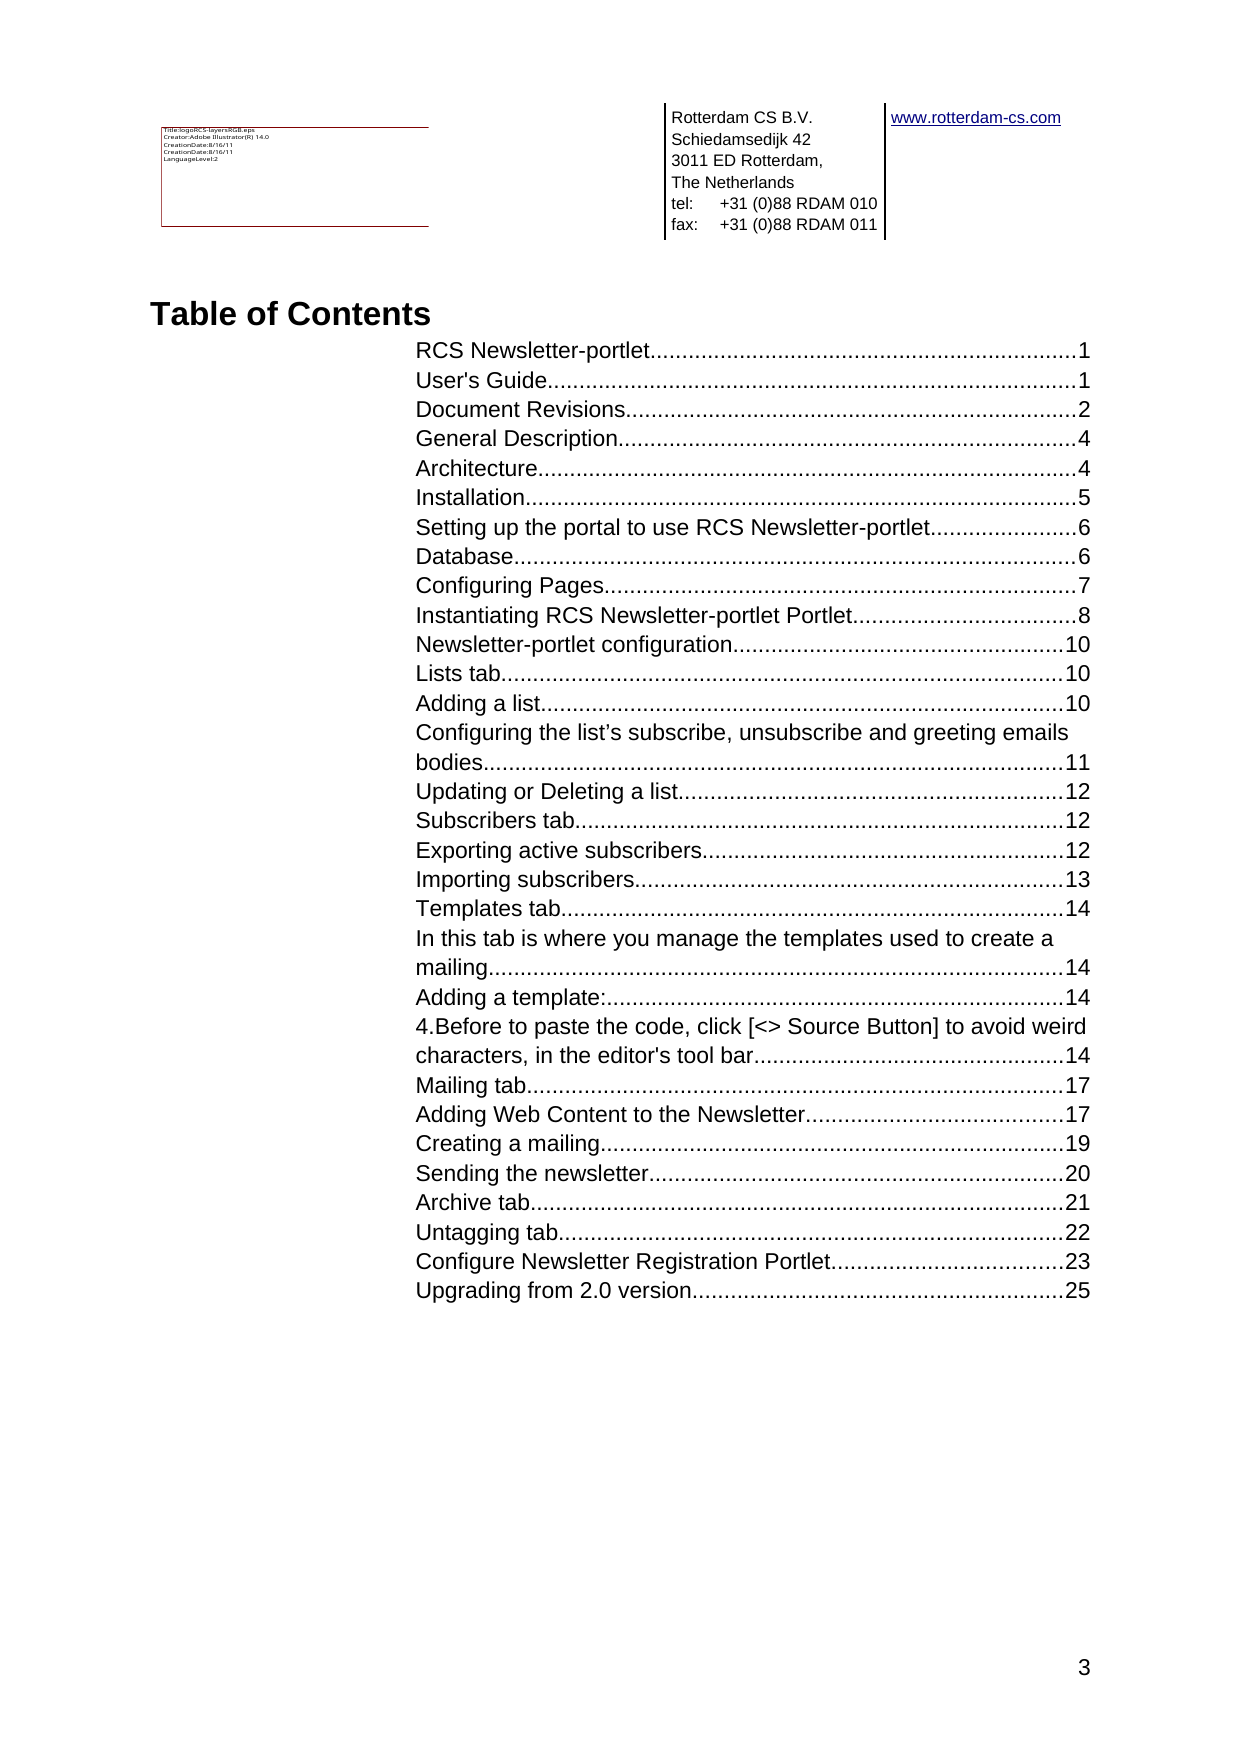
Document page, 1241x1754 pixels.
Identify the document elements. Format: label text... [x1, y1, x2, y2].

subtitle Table of Contents [150, 295, 1091, 332]
text Subscribers tab 12 [415, 808, 1091, 833]
text Installation 5 [415, 485, 1091, 510]
text RCS Newsletter-portlet 1 [415, 338, 1091, 363]
text Creating a mailing. 19 [415, 1131, 1091, 1157]
text Updating or Deleting a list. 12 [415, 778, 1091, 804]
text Archive tab 21 [415, 1190, 1091, 1215]
text Upgrading from 2.0 version 25 [415, 1278, 1091, 1303]
text Adding a list. 10 [415, 690, 1091, 716]
text Newsletter-portlet configuration 10 [415, 632, 1091, 657]
text Architecture 4 [415, 455, 1091, 481]
text Untagging tab 22 [415, 1219, 1091, 1245]
text Adding Web Content to the Newsletter 17 [415, 1102, 1091, 1127]
text In this tab is where you manage the templates used to create a mailing. 14 [415, 925, 1091, 980]
text Exporting active subscribers 12 [415, 837, 1091, 863]
text Configuring Pages 7 [415, 573, 1091, 598]
text Instantiating RCS Newsletter-portlet Portlet 8 [415, 602, 1091, 628]
text Importing subscribers 13 [415, 867, 1091, 892]
text 4.Before to paste the code, click [<> Source Button] to avoid weird characters, in the editor's tool bar. 14 [415, 1013, 1091, 1068]
text User's Guide 1 [415, 367, 1091, 393]
text General Description 4 [415, 426, 1091, 452]
text Adding a template: 14 [415, 984, 1091, 1010]
text Sending the newsletter 20 [415, 1160, 1091, 1186]
text Mailing tab 17 [415, 1072, 1091, 1098]
text Configuring the list’s subscribe, unsubscribe and greeting emails bodies. 11 [415, 720, 1091, 775]
text Configure Newsletter Registration Portlet 23 [415, 1248, 1091, 1274]
text Document Revisions 2 [415, 397, 1091, 422]
text Setting up the portal to use RCS Newsletter-portlet 6 [415, 514, 1091, 540]
text Templates tab 14 [415, 896, 1091, 922]
text Database 6 [415, 543, 1091, 569]
text Lists tab 10 [415, 661, 1091, 687]
